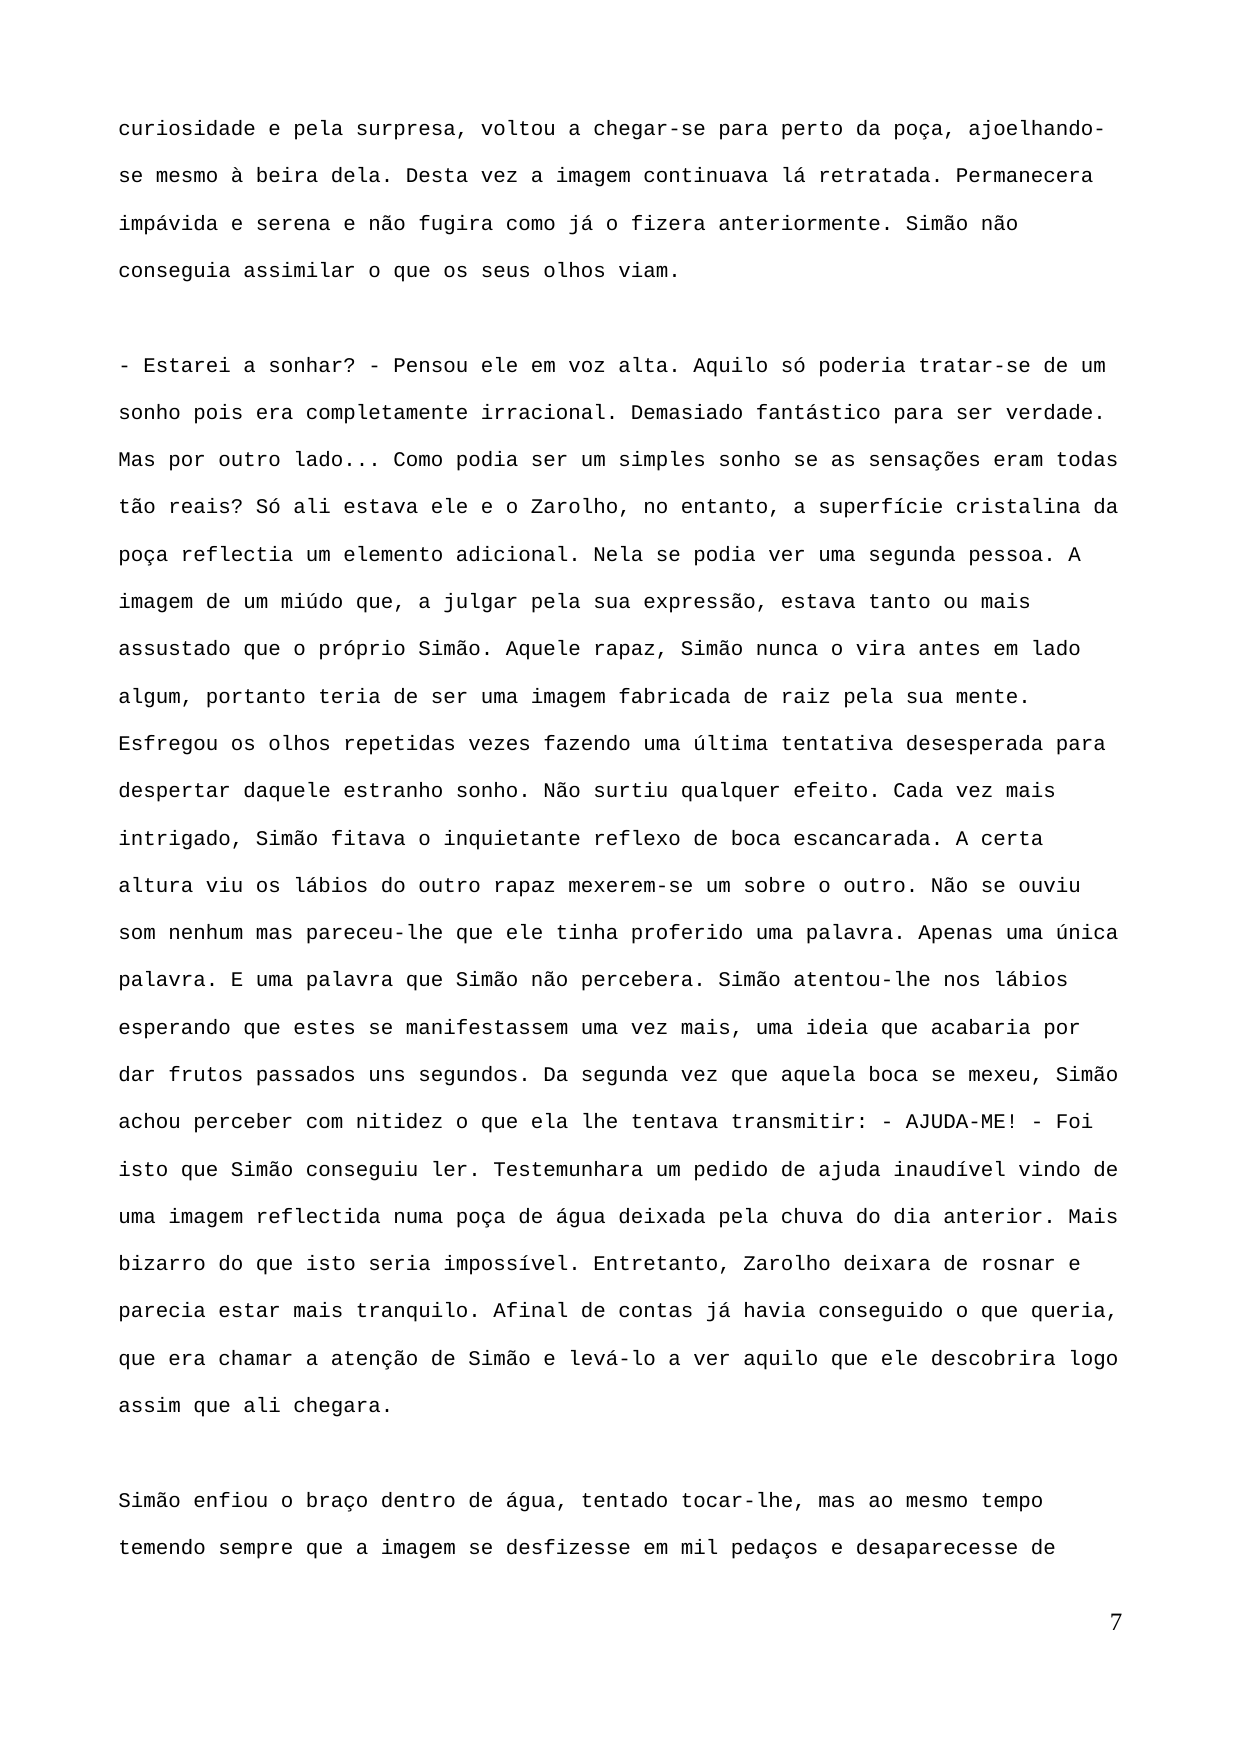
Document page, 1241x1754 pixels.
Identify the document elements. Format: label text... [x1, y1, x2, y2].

text curiosidade e pela surpresa, voltou a chegar-se para perto da poça, ajoelhando-se mesmo à beira dela. Desta vez a imagem continuava lá retratada. Permanecera impávida e serena e não fugira como já o fizera anteriormente. Simão não conseguia assimilar o que os seus olhos viam. - Estarei a sonhar? - Pensou ele em voz alta. Aquilo só poderia tratar-se de um sonho pois era completamente irracional. Demasiado fantástico para ser verdade. Mas por outro lado... Como podia ser um simples sonho se as sensações eram todas tão reais? Só ali estava ele e o Zarolho, no entanto, a superfície cristalina da poça reflectia um elemento adicional. Nela se podia ver uma segunda pessoa. A imagem de um miúdo que, a julgar pela sua expressão, estava tanto ou mais assustado que o próprio Simão. Aquele rapaz, Simão nunca o vira antes em lado algum, portanto teria de ser uma imagem fabricada de raiz pela sua mente. Esfregou os olhos repetidas vezes fazendo uma última tentativa desesperada para despertar daquele estranho sonho. Não surtiu qualquer efeito. Cada vez mais intrigado, Simão fitava o inquietante reflexo de boca escancarada. A certa altura viu os lábios do outro rapaz mexerem-se um sobre o outro. Não se ouviu som nenhum mas pareceu-lhe que ele tinha proferido uma palavra. Apenas uma única palavra. E uma palavra que Simão não percebera. Simão atentou-lhe nos lábios esperando que estes se manifestassem uma vez mais, uma ideia que acabaria por dar frutos passados uns segundos. Da segunda vez que aquela boca se mexeu, Simão achou perceber com nitidez o que ela lhe tentava transmitir: - AJUDA-ME! - Foi isto que Simão conseguiu ler. Testemunhara um pedido de ajuda inaudível vindo de uma imagem reflectida numa poça de água deixada pela chuva do dia anterior. Mais bizarro do que isto seria impossível. Entretanto, Zarolho deixara de rosnar e parecia estar mais tranquilo. Afinal de contas já havia conseguido o que queria, que era chamar a atenção de Simão e levá-lo a ver aquilo que ele descobrira logo assim que ali chegara. [118, 118, 1122, 1419]
text Simão enfiou o braço dentro de água, tentado tocar-lhe, mas ao mesmo tempo temendo sempre que a imagem se desfizesse em mil pedaços e desaparecesse de [118, 1489, 1122, 1561]
